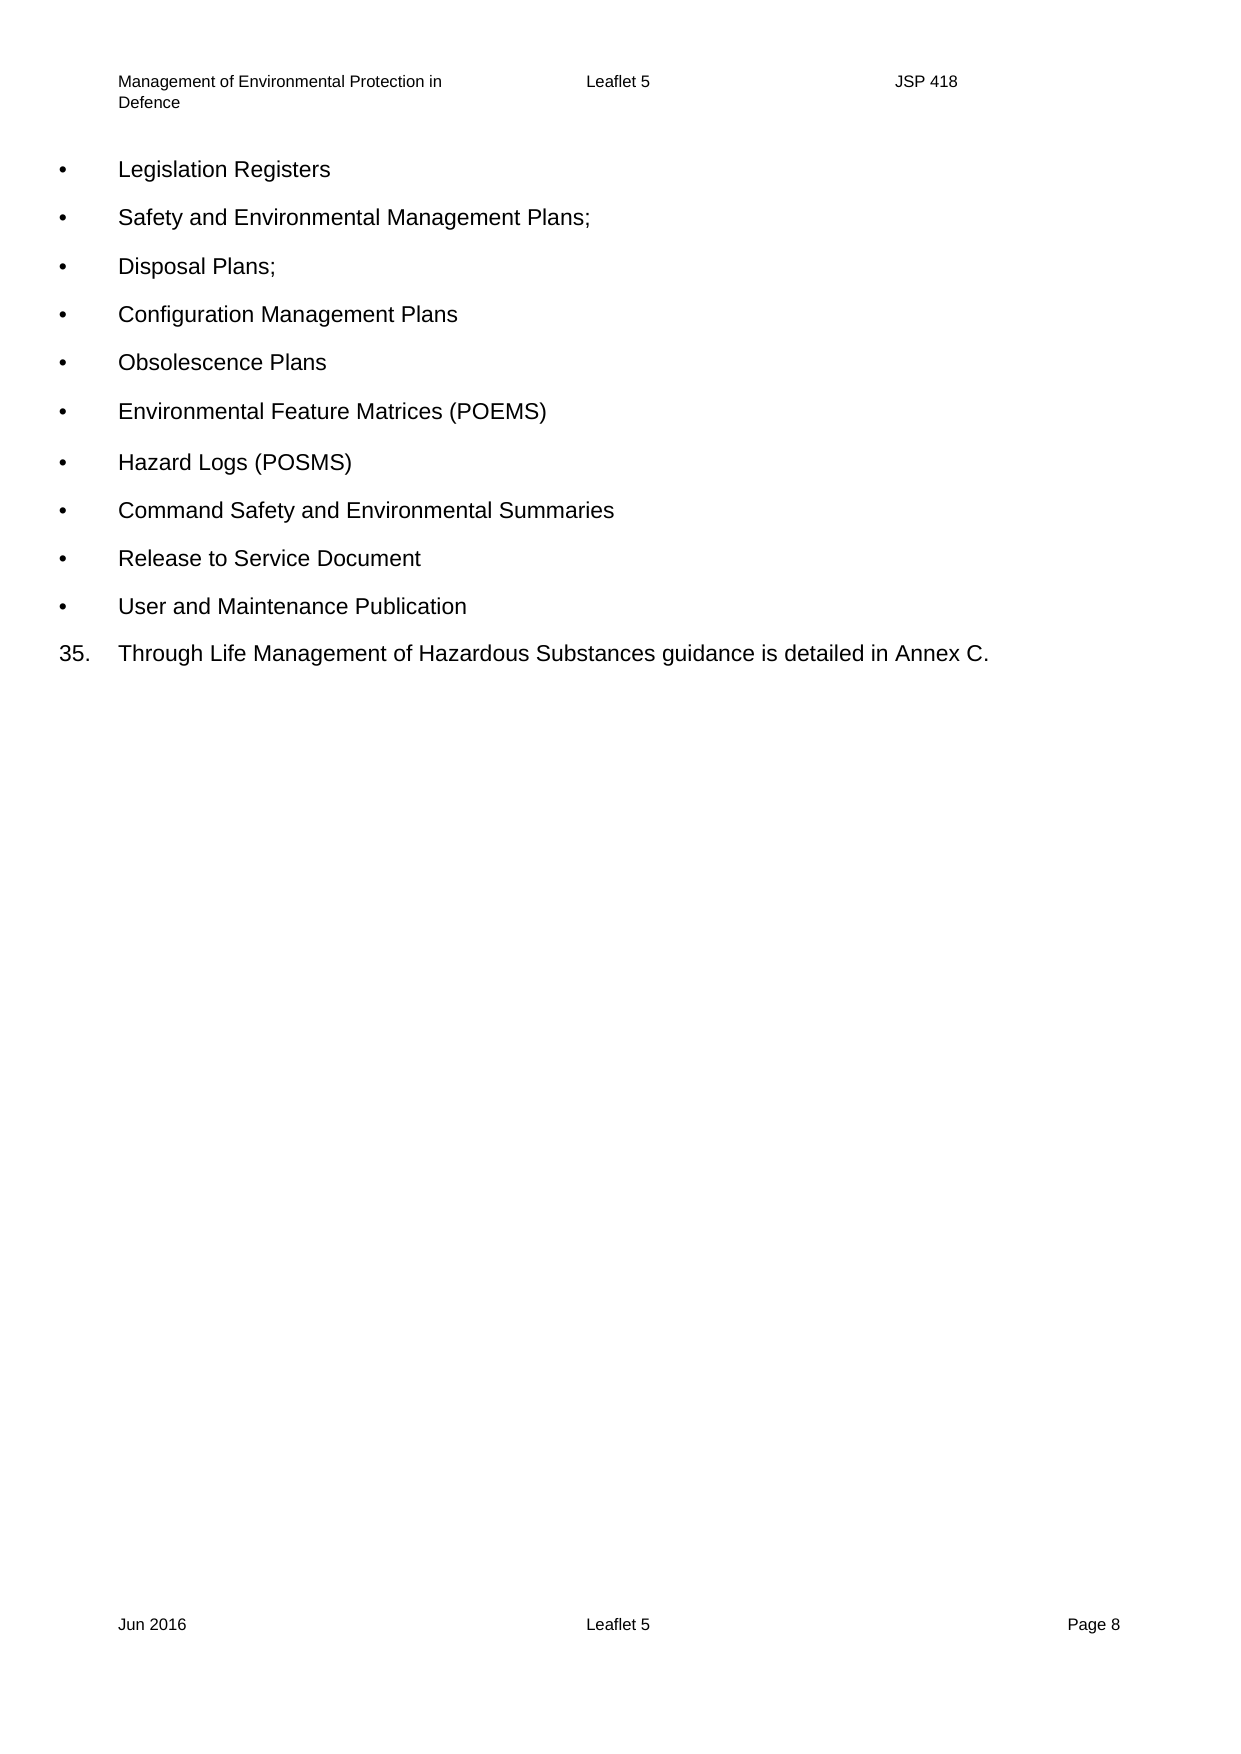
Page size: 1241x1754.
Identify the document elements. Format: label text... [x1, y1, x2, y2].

list Command Safety and Environmental Summaries [59, 497, 1123, 523]
list Hazard Logs (POSMS) [59, 448, 1123, 475]
list Legislation Registers [59, 156, 1123, 182]
list Safety and Environmental Management Plans; [59, 204, 1123, 231]
list User and Maintenance Publication [59, 593, 1123, 620]
list Environmental Feature Matrices (POEMS) [59, 398, 1123, 424]
list Obsolescence Plans [59, 349, 1123, 376]
list Disposal Plans; [59, 253, 1123, 279]
list Through Life Management of Hazardous Substances guidance is detailed in Annex C. [59, 640, 1123, 666]
list Release to Service Document [59, 545, 1123, 572]
list Configuration Management Plans [59, 301, 1123, 327]
